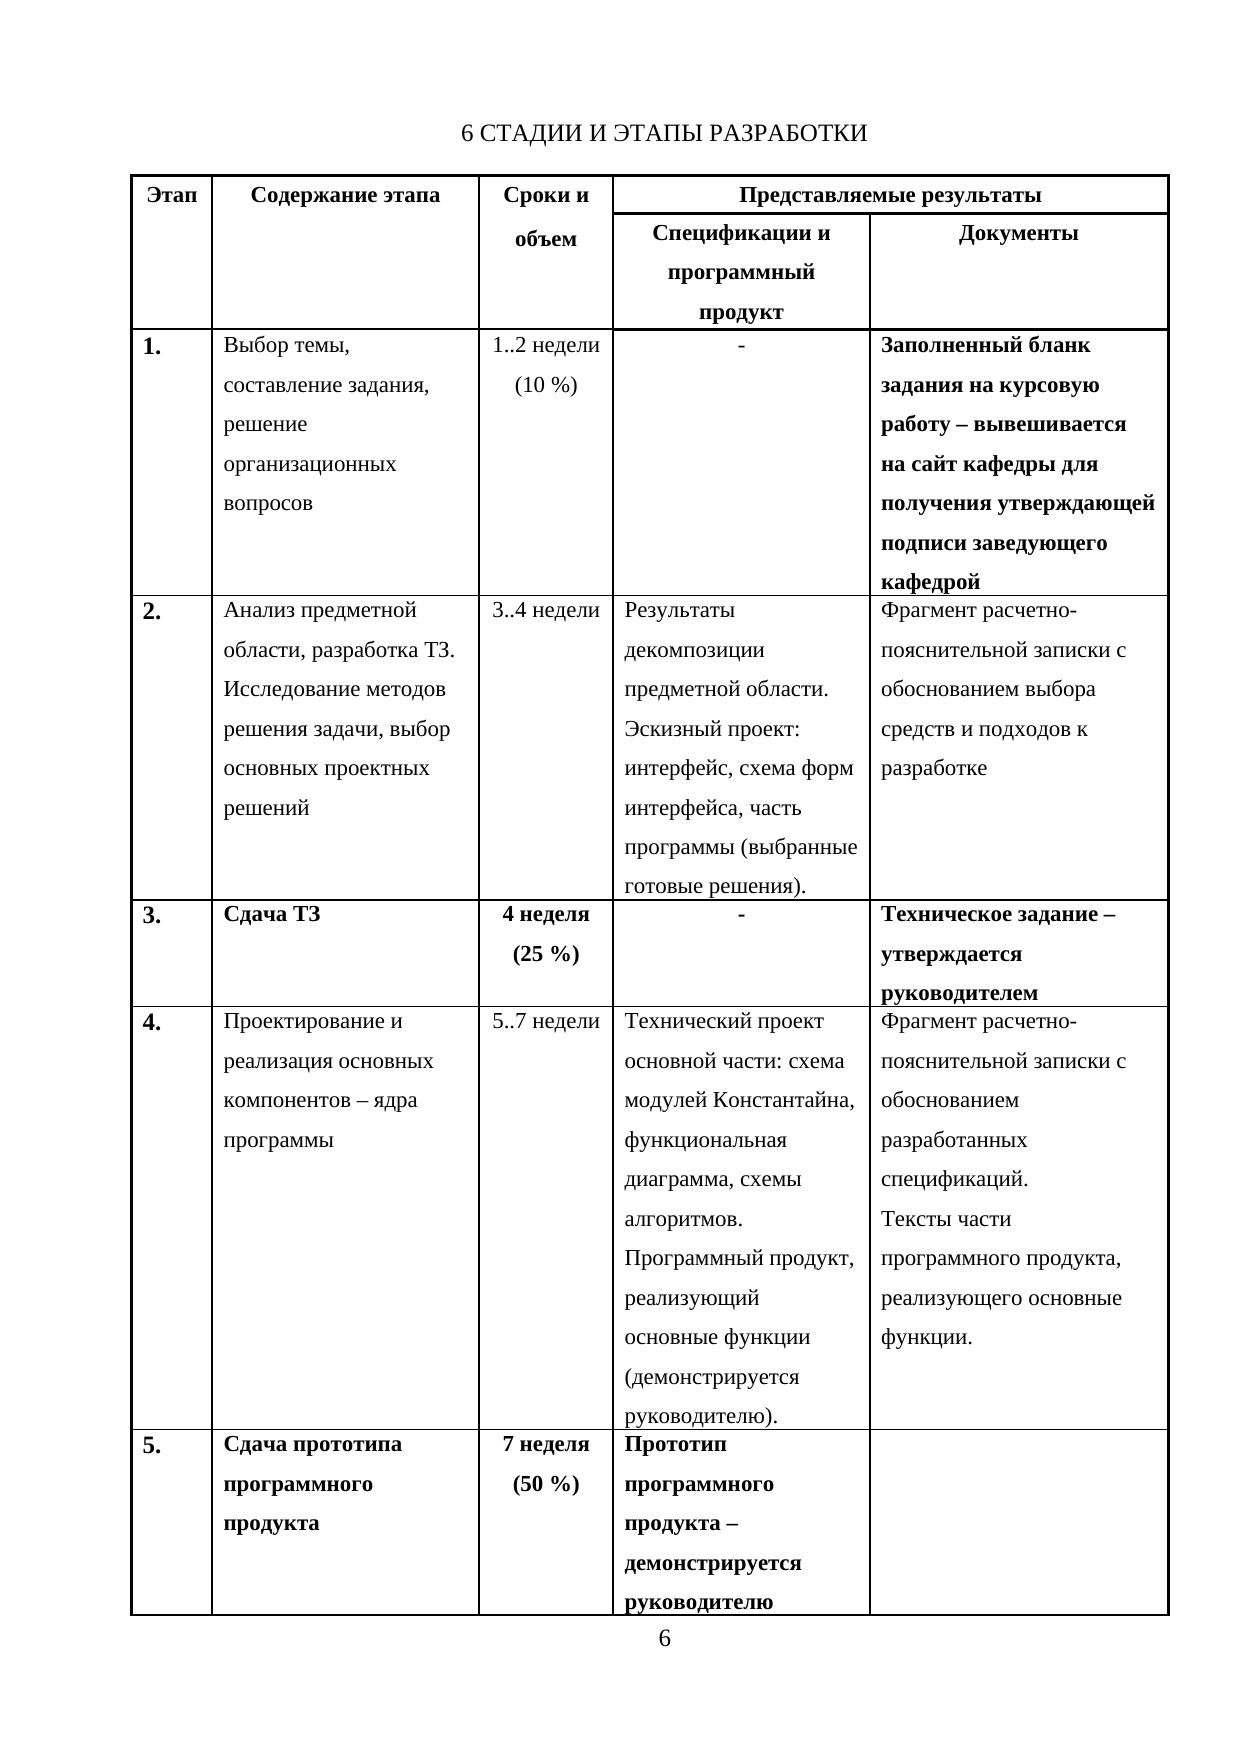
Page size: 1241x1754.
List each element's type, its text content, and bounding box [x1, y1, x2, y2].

table_cell Спецификации и программный продукт [614, 215, 869, 328]
table_cell Сдача ТЗ [213, 901, 478, 1006]
table_cell Документы [871, 215, 1167, 328]
table_cell Проектирование и реализация основных компонентов – ядра программы [213, 1007, 478, 1428]
table_cell Результаты декомпозиции предметной области. Эскизный проект: интерфейс, схема форм интерфейса, часть программы (выбранные готовые решения). [614, 596, 869, 899]
table_header Этап [133, 177, 211, 328]
table_header Представляемые результаты [614, 177, 1167, 212]
table_header Сроки и объем [480, 177, 612, 328]
table_cell Выбор темы, составление задания, решение организационных вопросов [213, 330, 478, 595]
table_cell 3..4 недели [480, 596, 612, 899]
table_cell Прототип программного продукта – демонстрируется руководителю [614, 1430, 869, 1614]
table_cell [133, 1430, 211, 1614]
table_cell 7 неделя (50 %) [480, 1430, 612, 1614]
table_cell 1..2 недели (10 %) [480, 330, 612, 595]
table_cell Сдача прототипа программного продукта [213, 1430, 478, 1614]
table_header Содержание этапа [213, 177, 478, 328]
table_cell Заполненный бланк задания на курсовую работу – вывешивается на сайт кафедры для получения утверждающей подписи заведующего кафедрой [871, 331, 1167, 595]
table_cell Технический проект основной части: схема модулей Константайна, функциональная диаграмма, схемы алгоритмов. Программный продукт, реализующий основные функции (демонстрируется руководителю). [614, 1007, 869, 1428]
table_cell [871, 1430, 1167, 1614]
table_cell [133, 1007, 211, 1428]
table_cell [133, 330, 211, 595]
table_cell Фрагмент расчетно-пояснительной записки с обоснованием выбора средств и подходов к разработке [871, 596, 1167, 899]
subtitle 6 Стадии и этапы разработки [177, 118, 1152, 147]
table_cell - [614, 901, 869, 1006]
table_cell [133, 901, 211, 1006]
table_cell Фрагмент расчетно-пояснительной записки с обоснованием разработанных спецификаций. Тексты части программного продукта, реализующего основные функции. [871, 1007, 1167, 1428]
table_cell [133, 596, 211, 899]
table_cell 5..7 недели [480, 1007, 612, 1428]
table_cell Анализ предметной области, разработка ТЗ. Исследование методов решения задачи, выбор основных проектных решений [213, 596, 478, 899]
table_cell Техническое задание – утверждается руководителем [871, 901, 1167, 1006]
table_cell - [614, 331, 869, 595]
table_cell 4 неделя (25 %) [480, 901, 612, 1006]
